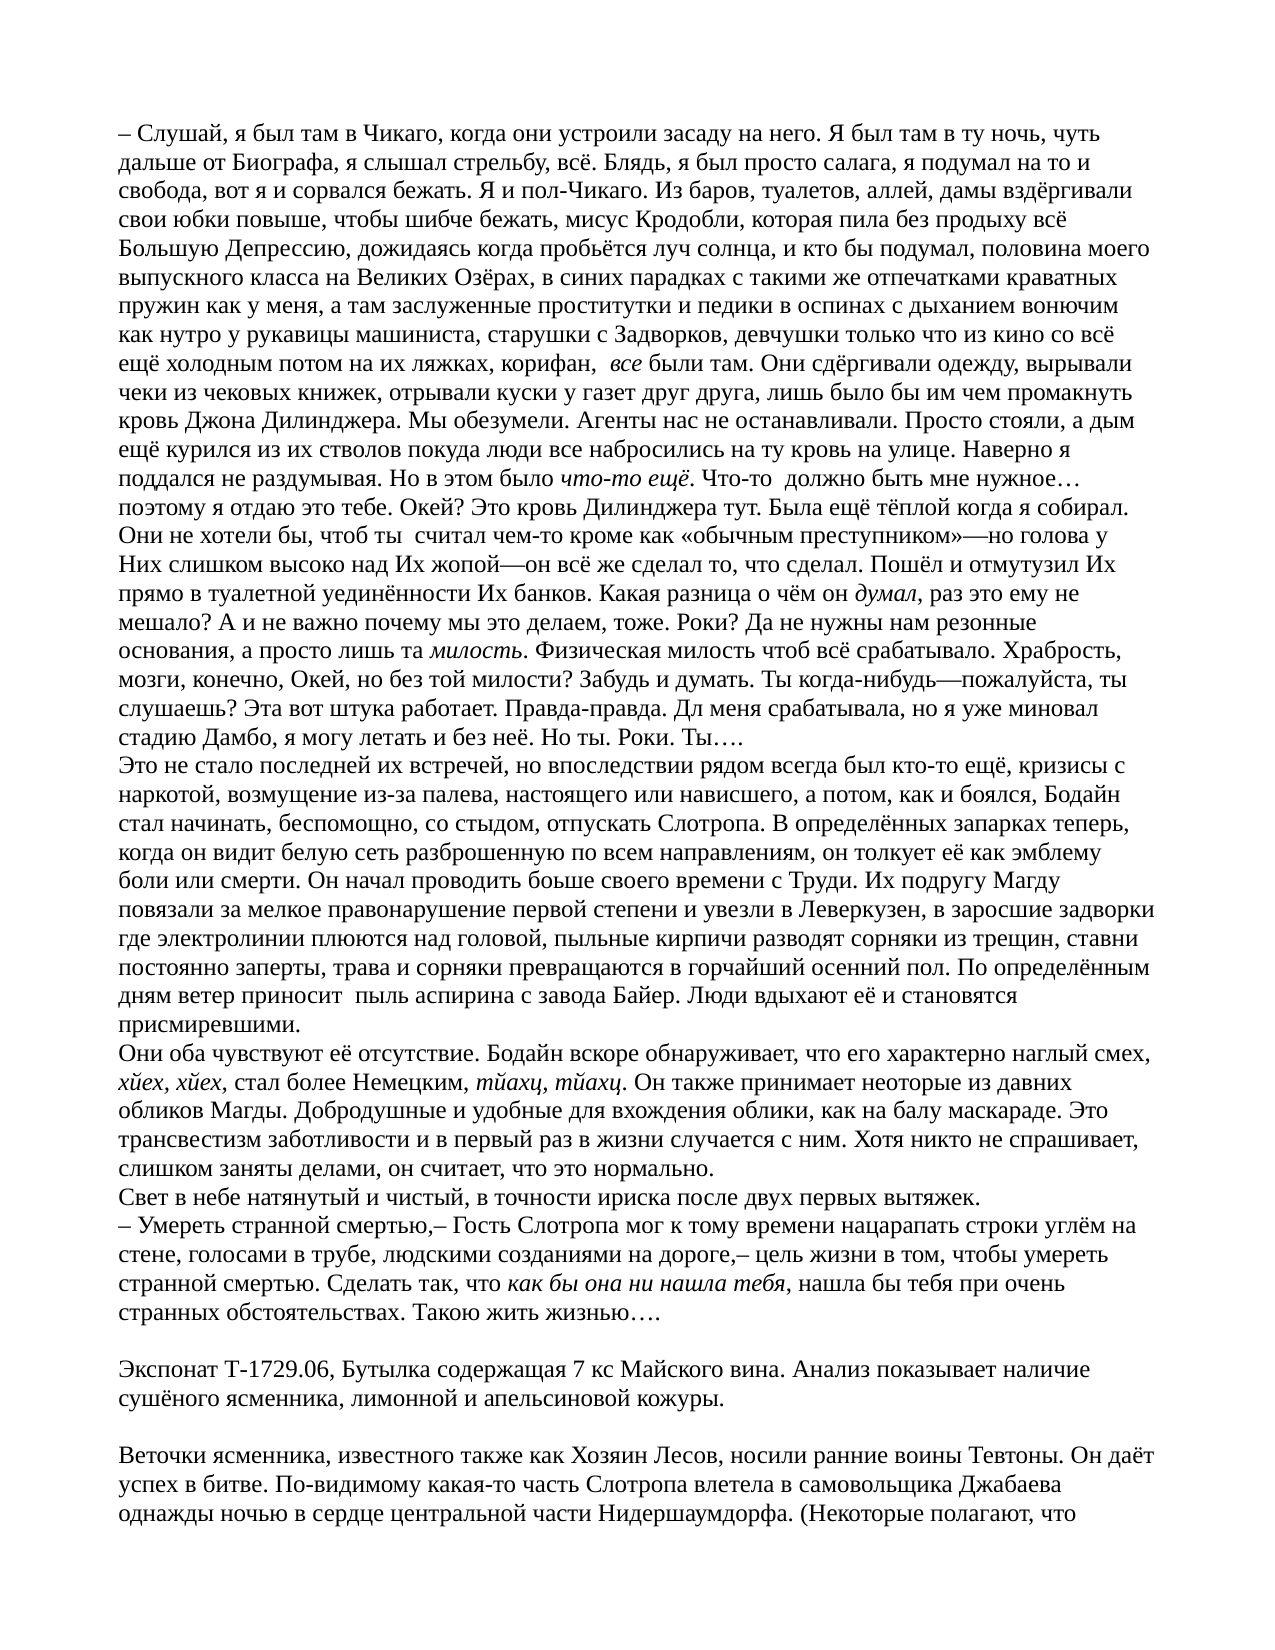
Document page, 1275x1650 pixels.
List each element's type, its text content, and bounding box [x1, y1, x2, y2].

text – Слушай, я был там в Чикаго, когда они устроили засаду на него. Я был там в ту ночь, чуть дальше от Биографа, я слышал стрельбу, всё. Блядь, я был просто салага, я подумал на то и свобода, вот я и сорвался бежать. Я и пол-Чикаго. Из баров, туалетов, аллей, дамы вздёргивали свои юбки повыше, чтобы шибче бежать, мисус Кродобли, которая пила без продыху всё Большую Депрессию, дожидаясь когда пробьётся луч солнца, и кто бы подумал, половина моего выпускного класса на Великих Озёрах, в синих парадках с такими же отпечатками краватных пружин как у меня, а там заслуженные проститутки и педики в оспинах с дыханием вонючим как нутро у рукавицы машиниста, старушки с Задворков, девчушки только что из кино со всё ещё холодным потом на их ляжках, корифан, все были там. Они сдёргивали одежду, вырывали чеки из чековых книжек, отрывали куски у газет друг друга, лишь было бы им чем промакнуть кровь Джона Дилинджера. Мы обезумели. Агенты нас не останавливали. Просто стояли, а дым ещё курился из их стволов покуда люди все набросились на ту кровь на улице. Наверно я поддался не раздумывая. Но в этом было что-то ещё. Что-то должно быть мне нужное… поэтому я отдаю это тебе. Окей? Это кровь Дилинджера тут. Была ещё тёплой когда я собирал. Они не хотели бы, чтоб ты считал чем-то кроме как «обычным преступником»—но голова у Них слишком высоко над Их жопой—он всё же сделал то, что сделал. Пошёл и отмутузил Их прямо в туалетной уединённости Их банков. Какая разница о чём он думал, раз это ему не мешало? А и не важно почему мы это делаем, тоже. Роки? Да не нужны нам резонные основания, а просто лишь та милость. Физическая милость чтоб всё срабатывало. Храбрость, мозги, конечно, Окей, но без той милости? Забудь и думать. Ты когда-нибудь—пожалуйста, ты слушаешь? Эта вот штука работает. Правда-правда. Дл меня срабатывала, но я уже миновал стадию Дамбо, я могу летать и без неё. Но ты. Роки. Ты…. [118, 118, 1157, 751]
text Это не стало последней их встречей, но впоследствии рядом всегда был кто-то ещё, кризисы с наркотой, возмущение из-за палева, настоящего или нависшего, а потом, как и боялся, Бодайн стал начинать, беспомощно, со стыдом, отпускать Слотропа. В определённых запарках теперь, когда он видит белую сеть разброшенную по всем направлениям, он толкует её как эмблему боли или смерти. Он начал проводить боьше своего времени с Труди. Их подругу Магду повязали за мелкое правонарушение первой степени и увезли в Леверкузен, в заросшие задворки где электролинии плюются над головой, пыльные кирпичи разводят сорняки из трещин, ставни постоянно заперты, трава и сорняки превращаются в горчайший осенний пол. По определённым дням ветер приносит пыль аспирина с завода Байер. Люди вдыхают её и становятся присмиревшими. [118, 751, 1157, 1038]
text – Умереть странной смертью,– Гость Слотропа мог к тому времени нацарапать строки углём на стене, голосами в трубе, людскими созданиями на дороге,– цель жизни в том, чтобы умереть странной смертью. Сделать так, что как бы она ни нашла тебя, нашла бы тебя при очень странных обстоятельствах. Такою жить жизнью…. [118, 1211, 1157, 1326]
text Они оба чувствуют её отсутствие. Бодайн вскоре обнаруживает, что его характерно наглый смех, хйех, хйех, стал более Немецким, тйахц, тйахц. Он также принимает неоторые из давних обликов Магды. Добродушные и удобные для вхождения облики, как на балу маскараде. Это трансвестизм заботливости и в первый раз в жизни случается с ним. Хотя никто не спрашивает, слишком заняты делами, он считает, что это нормально. [118, 1038, 1157, 1182]
text Веточки ясменника, известного также как Хозяин Лесов, носили ранние воины Тевтоны. Он даёт успех в битве. По-видимому какая-то часть Слотропа влетела в самовольщика Джабаева однажды ночью в сердце центральной части Нидершаумдорфа. (Некоторые полагают, что [118, 1441, 1157, 1527]
text Экспонат Т-1729.06, Бутылка содержащая 7 кс Майского вина. Анализ показывает наличие сушёного ясменника, лимонной и апельсиновой кожуры. [118, 1354, 1157, 1412]
text Свет в небе натянутый и чистый, в точности ириска после двух первых вытяжек. [118, 1182, 1157, 1211]
